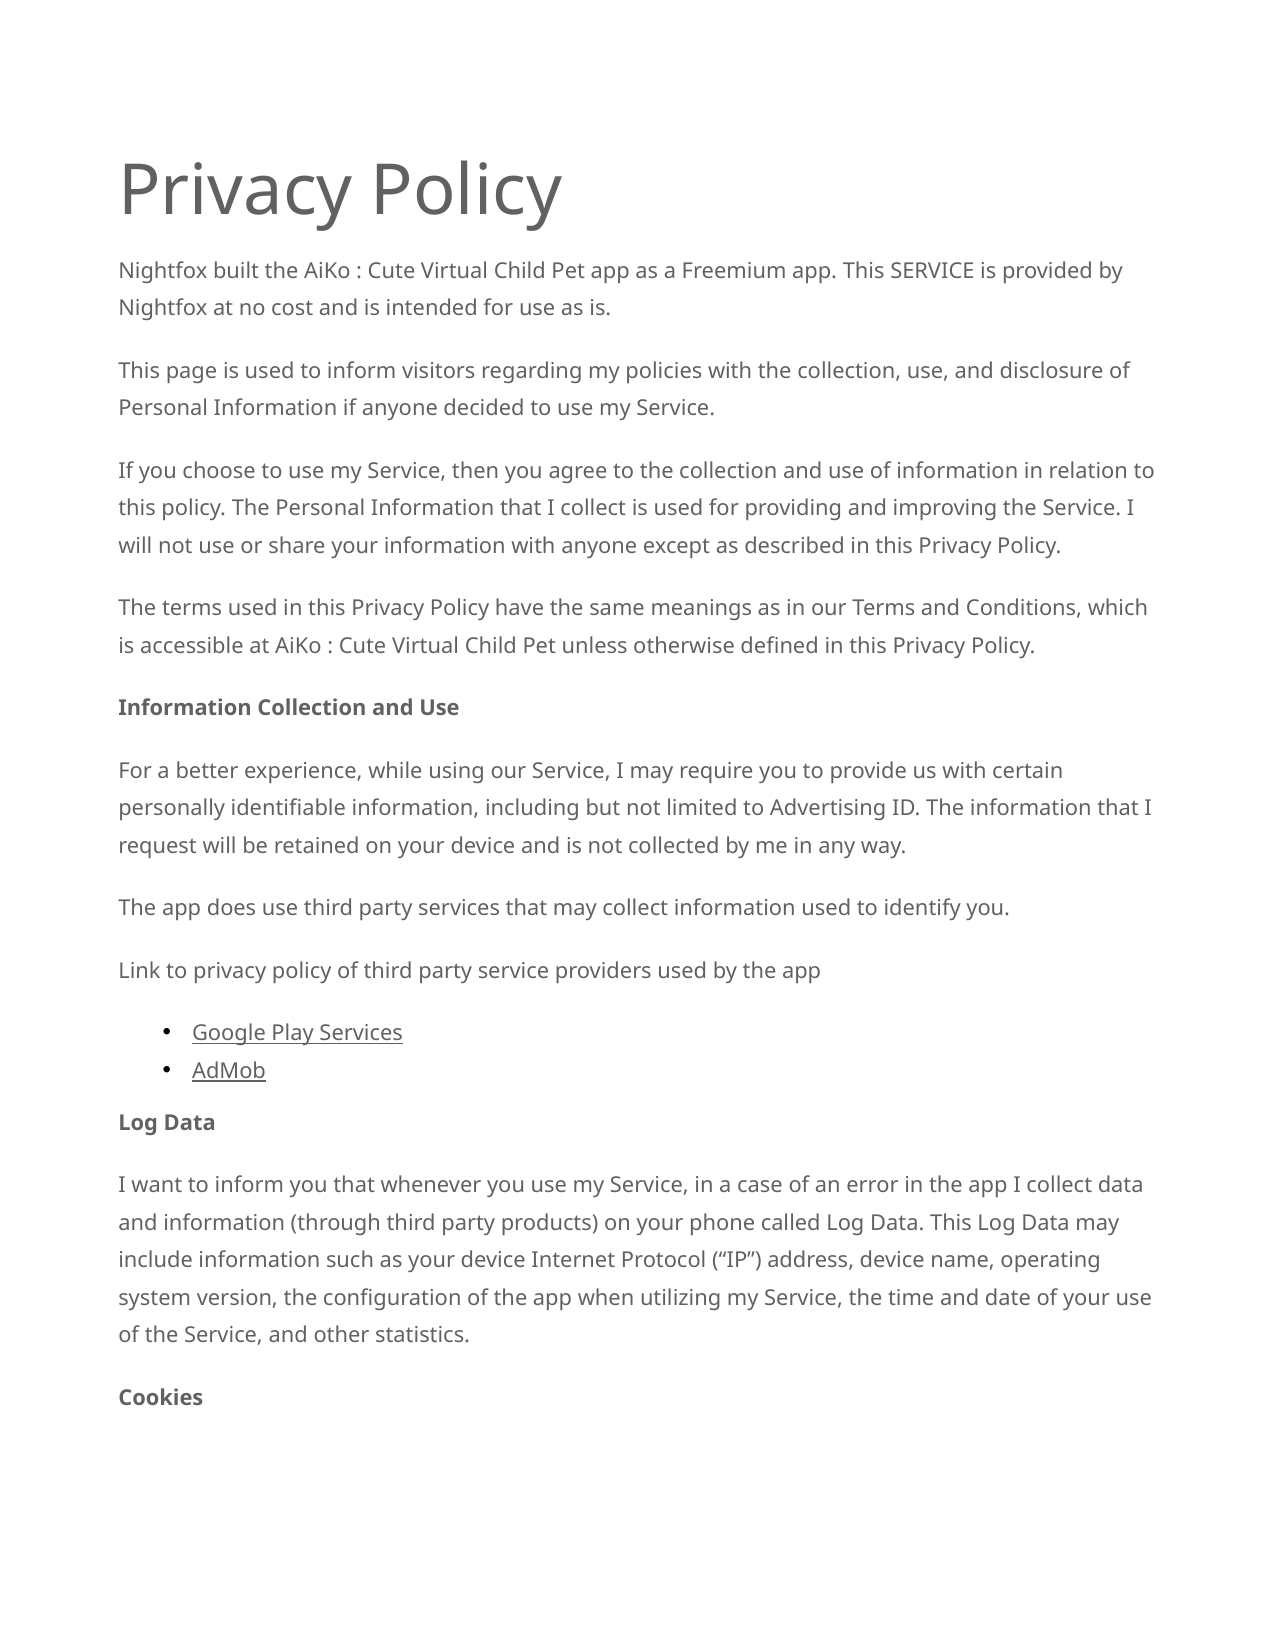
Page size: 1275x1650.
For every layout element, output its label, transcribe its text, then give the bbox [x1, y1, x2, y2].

subtitle Privacy Policy [118, 139, 1157, 235]
text I want to inform you that whenever you use my Service, in a case of an error in the app I collect data and information (through third party products) on your phone called Log Data. This Log Data may include information such as your device Internet Protocol (“IP”) address, device name, operating system version, the configuration of the app when utilizing my Service, the time and date of your use of the Service, and other statistics. [118, 1162, 1157, 1349]
text This page is used to inform visitors regarding my policies with the collection, use, and disclosure of Personal Information if anyone decided to use my Service. [118, 347, 1157, 422]
text The app does use third party services that may collect information used to identify you. [118, 885, 1157, 922]
text Cookies [118, 1374, 1157, 1412]
text Log Data [118, 1099, 1157, 1137]
text Nightfox built the AiKo : Cute Virtual Child Pet app as a Freemium app. This SERVICE is provided by Nightfox at no cost and is intended for use as is. [118, 247, 1157, 322]
list Google Play Services [162, 1010, 1157, 1047]
text Link to privacy policy of third party service providers used by the app [118, 947, 1157, 985]
text The terms used in this Privacy Policy have the same meanings as in our Terms and Conditions, which is accessible at AiKo : Cute Virtual Child Pet unless otherwise defined in this Privacy Policy. [118, 585, 1157, 660]
list AdMob [162, 1047, 1157, 1085]
text Information Collection and Use [118, 685, 1157, 722]
text If you choose to use my Service, then you agree to the collection and use of information in relation to this policy. The Personal Information that I collect is used for providing and improving the Service. I will not use or share your information with anyone except as described in this Privacy Policy. [118, 447, 1157, 560]
text For a better experience, while using our Service, I may require you to provide us with certain personally identifiable information, including but not limited to Advertising ID. The information that I request will be retained on your device and is not collected by me in any way. [118, 747, 1157, 860]
